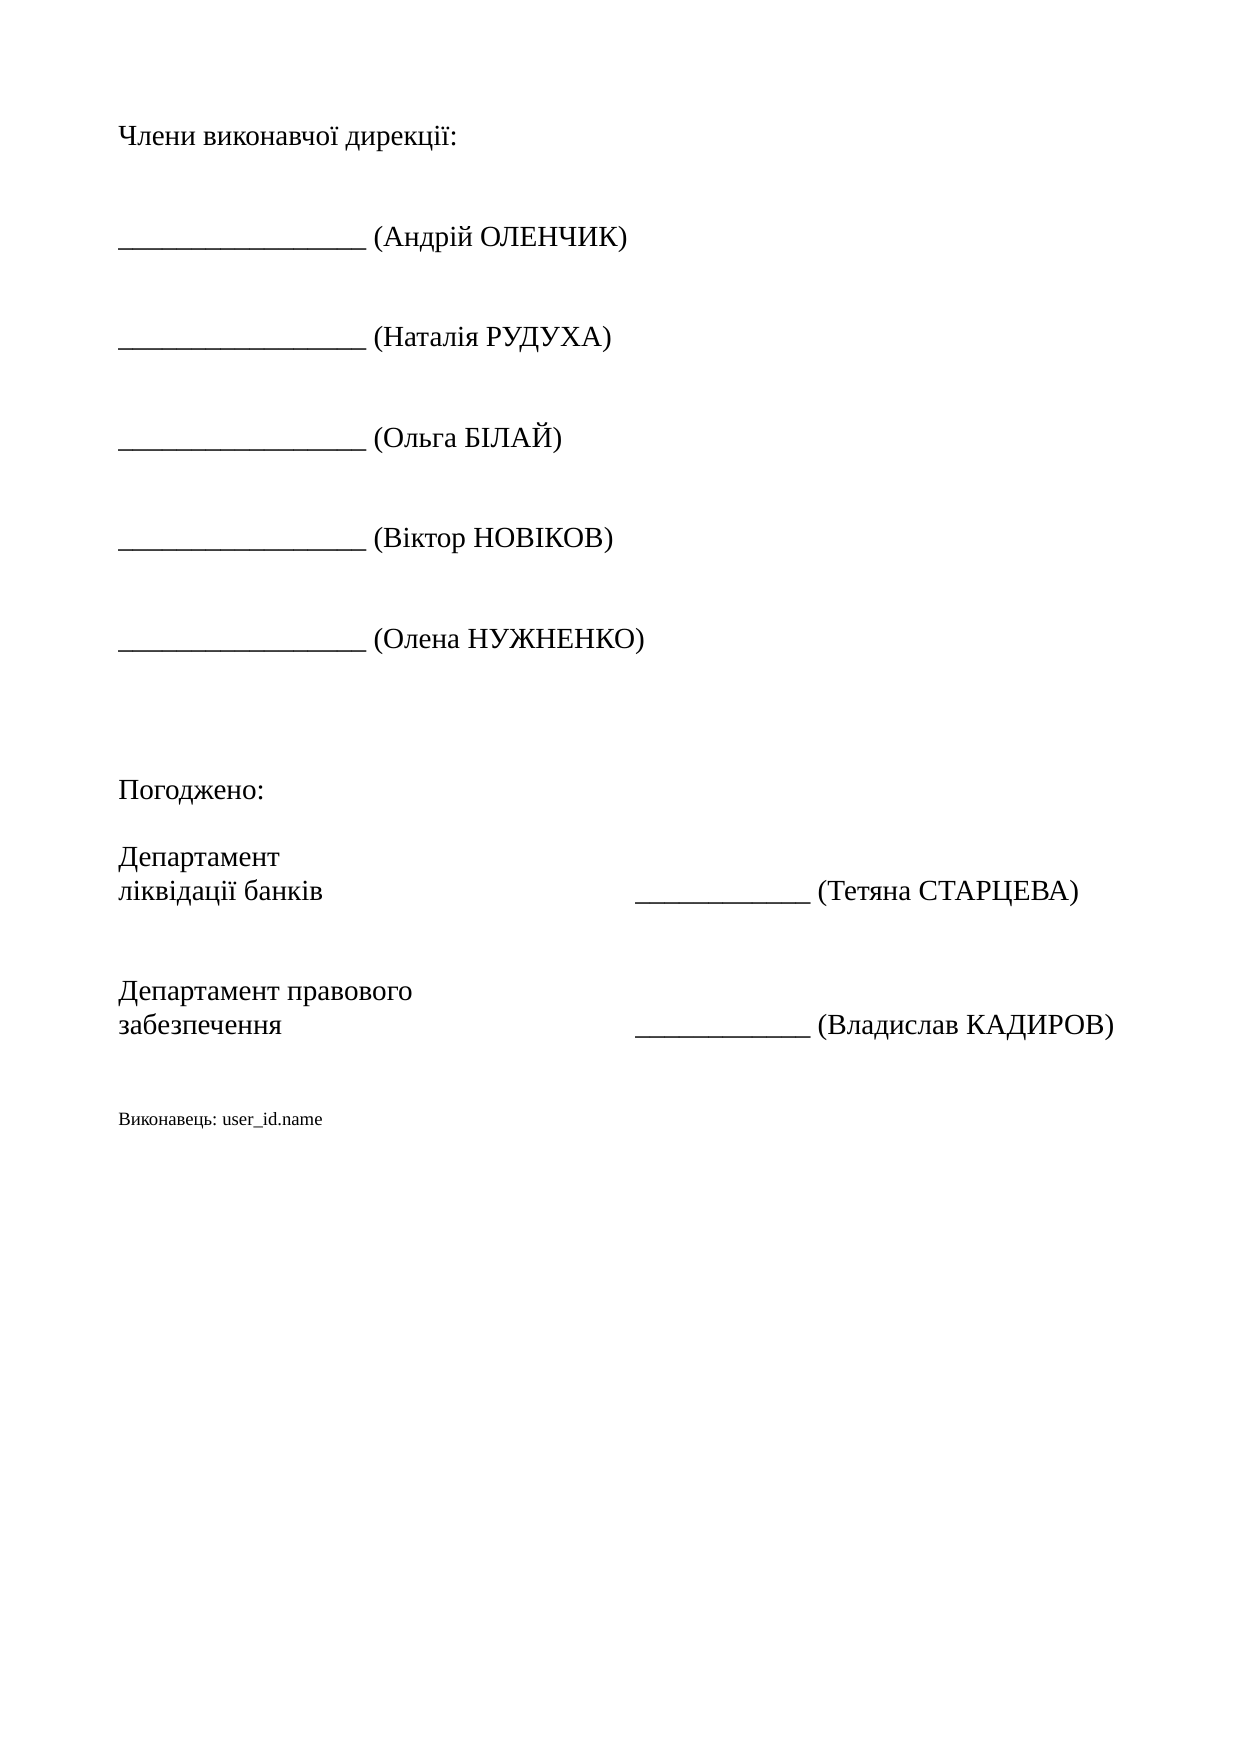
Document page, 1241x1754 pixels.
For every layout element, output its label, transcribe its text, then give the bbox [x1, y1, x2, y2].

text Департамент правового [118, 973, 1122, 1007]
text _________________ (Ольга БІЛАЙ) [118, 420, 1122, 453]
text Департамент [118, 839, 1122, 873]
text _________________ (Наталія РУДУХА) [118, 319, 1122, 353]
text забезпечення ____________ (Владислав КАДИРОВ) [118, 1007, 1122, 1041]
text _________________ (Андрій ОЛЕНЧИК) [118, 219, 1122, 252]
text Члени виконавчої дирекції: [118, 118, 1122, 152]
text _________________ (Олена НУЖНЕНКО) [118, 621, 1122, 655]
text Виконавець: user_id.name [118, 1108, 1122, 1129]
text ліквідації банків ____________ (Тетяна СТАРЦЕВА) [118, 873, 1122, 906]
text _________________ (Віктор НОВІКОВ) [118, 521, 1122, 554]
text Погоджено: [118, 772, 1122, 806]
